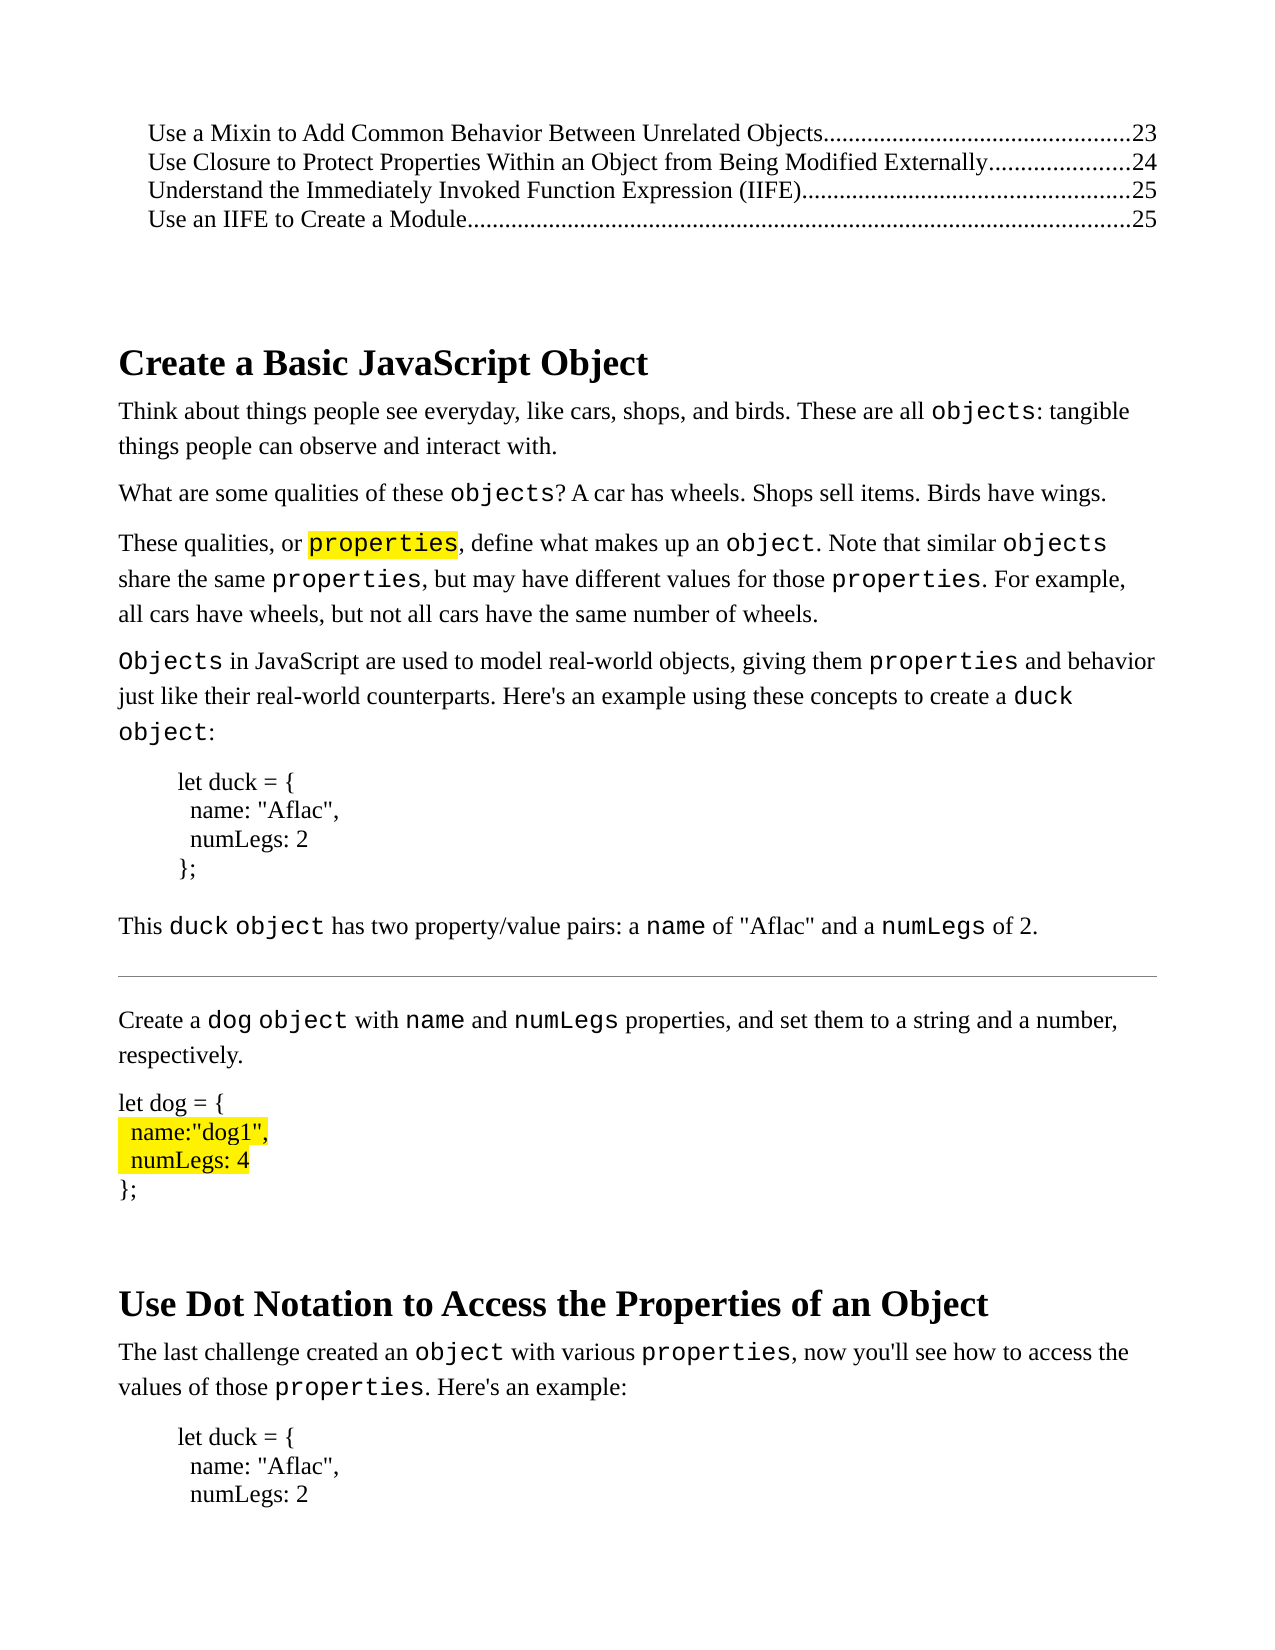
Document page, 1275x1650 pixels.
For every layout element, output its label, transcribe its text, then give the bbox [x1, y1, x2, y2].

text let dog = { [118, 1088, 1157, 1117]
text Use an IIFE to Create a Module 25 [148, 204, 1157, 233]
text These qualities, or properties, define what makes up an object. Note that similar objects share the same properties, but may have different values for those properties. For example, all cars have wheels, but not all cars have the same number of wheels. [118, 528, 1157, 627]
text The last challenge created an object with various properties, now you'll see how to access the values of those properties. Here's an example: [118, 1337, 1157, 1403]
text numLegs: 4 [118, 1145, 1157, 1174]
subtitle Create a Basic JavaScript Object [118, 340, 1157, 383]
text Use a Mixin to Add Common Behavior Between Unrelated Objects 23 [148, 118, 1157, 147]
text let duck = { name: "Aflac", numLegs: 2 }; [177, 767, 1098, 882]
text This duck object has two property/value pairs: a name of "Aflac" and a numLegs of 2. [118, 911, 1157, 942]
text let duck = { name: "Aflac", numLegs: 2 [177, 1422, 1098, 1508]
text }; [118, 1174, 1157, 1203]
text Understand the Immediately Invoked Function Expression (IIFE) 25 [148, 176, 1157, 204]
text Objects in JavaScript are used to model real-world objects, giving them properties and behavior just like their real-world counterparts. Here's an example using these concepts to create a duck object: [118, 646, 1157, 747]
subtitle Use Dot Notation to Access the Properties of an Object [118, 1281, 1157, 1324]
text Use Closure to Protect Properties Within an Object from Being Modified Externally 24 [148, 147, 1157, 176]
text What are some qualities of these objects? A car has wheels. Shops sell items. Birds have wings. [118, 478, 1157, 509]
text Think about things people see everyday, like cars, shops, and birds. These are all objects: tangible things people can observe and interact with. [118, 396, 1157, 460]
text Create a dog object with name and numLegs properties, and set them to a string and a number, respectively. [118, 1005, 1157, 1069]
text name:"dog1", [118, 1117, 1157, 1145]
